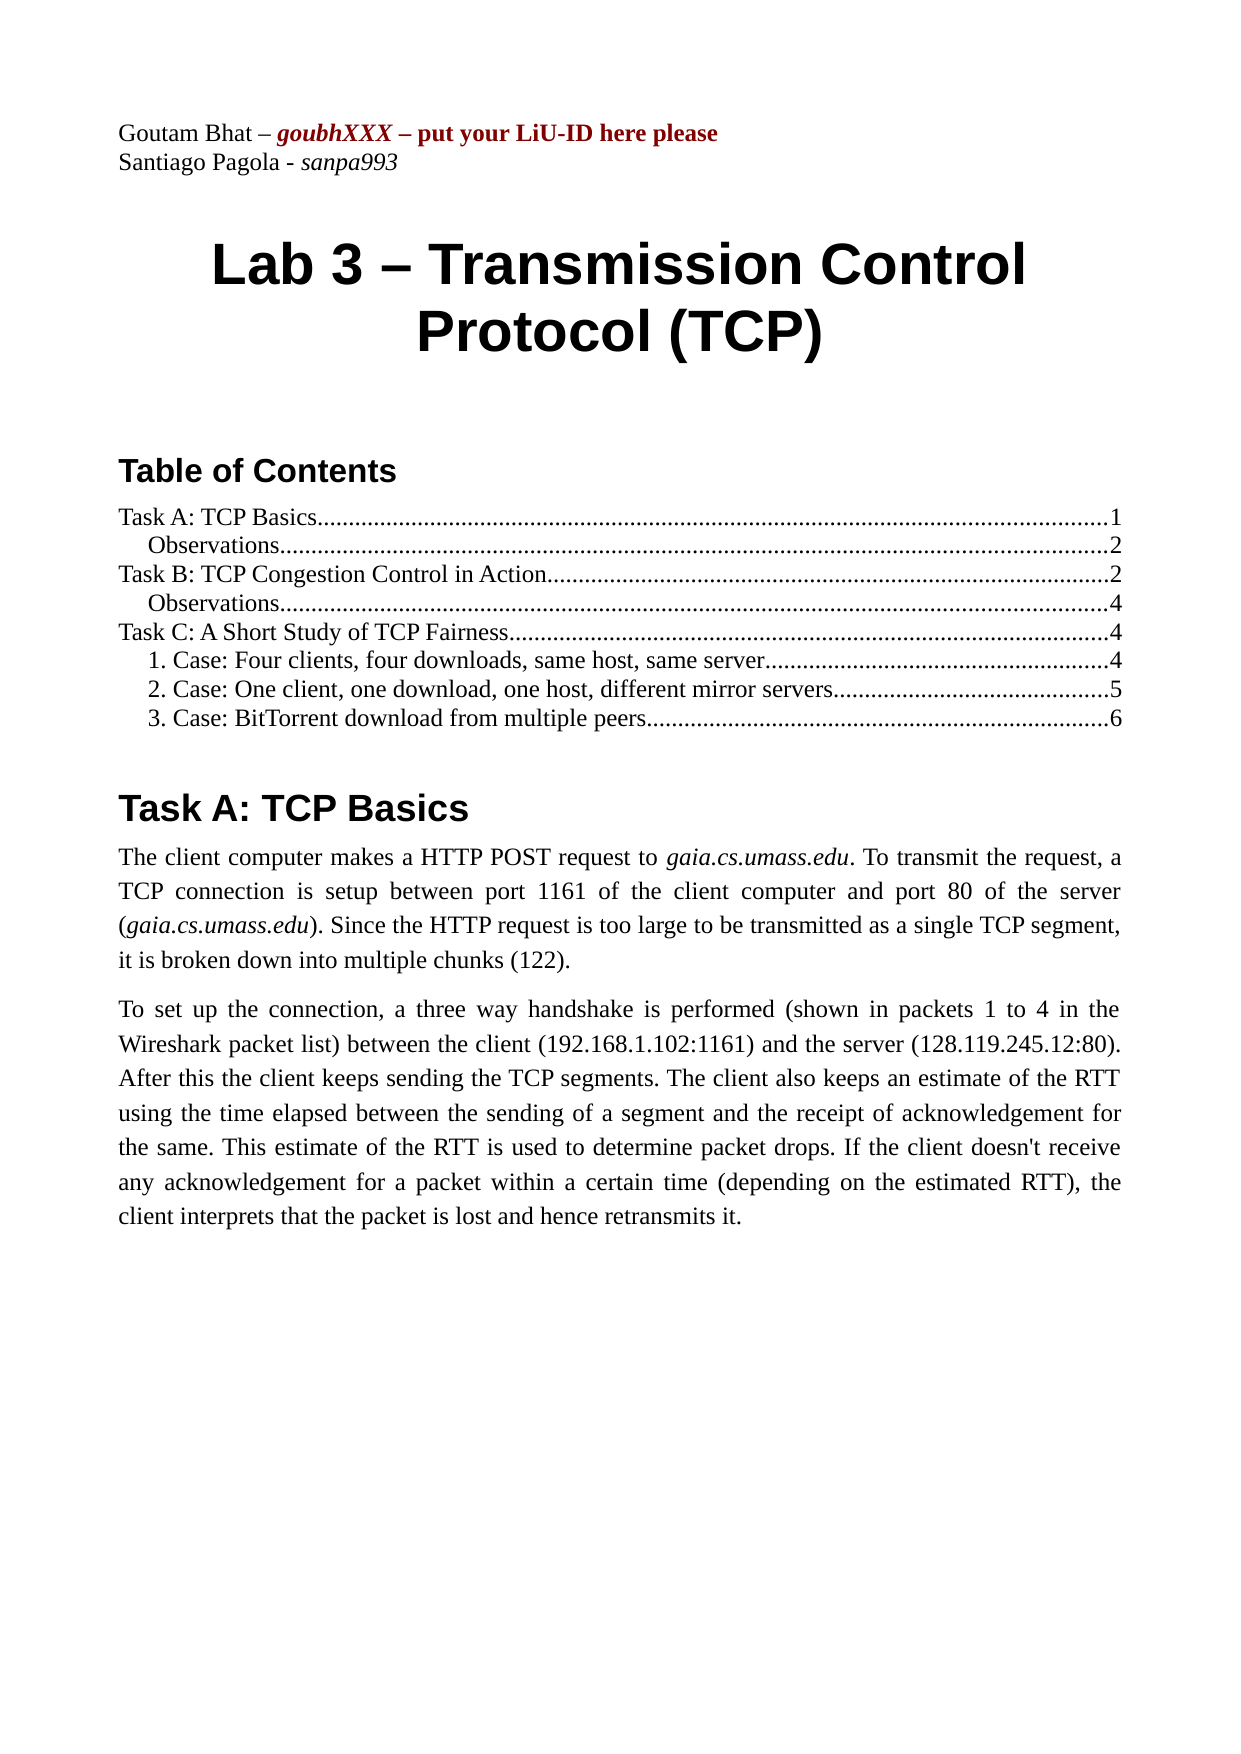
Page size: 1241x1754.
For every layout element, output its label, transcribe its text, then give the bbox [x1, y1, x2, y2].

subtitle Table of Contents [118, 451, 1122, 489]
text Observations 4 [148, 588, 1122, 617]
text To set up the connection, a three way handshake is performed (shown in packets 1 to 4 in the Wireshark packet list) between the client (192.168.1.102:1161) and the server (128.119.245.12:80). After this the client keeps sending the TCP segments. The client also keeps an estimate of the RTT using the time elapsed between the sending of a segment and the receipt of acknowledgement for the same. This estimate of the RTT is used to determine packet drops. If the client doesn't receive any acknowledgement for a packet within a certain time (depending on the estimated RTT), the client interprets that the packet is lost and hence retransmits it. [118, 994, 1122, 1230]
title Lab 3 – Transmission Control Protocol (TCP) [118, 230, 1122, 364]
text Task A: TCP Basics 1 [118, 502, 1122, 531]
subtitle Task A: TCP Basics [118, 786, 1122, 829]
text 3. Case: BitTorrent download from multiple peers 6 [148, 703, 1122, 732]
text Observations 2 [148, 531, 1122, 559]
text 2. Case: One client, one download, one host, different mirror servers 5 [148, 674, 1122, 703]
text Task B: TCP Congestion Control in Action 2 [118, 559, 1122, 588]
text Task C: A Short Study of TCP Fairness 4 [118, 617, 1122, 646]
text 1. Case: Four clients, four downloads, same host, same server 4 [148, 646, 1122, 674]
text The client computer makes a HTTP POST request to gaia.cs.umass.edu. To transmit the request, a TCP connection is setup between port 1161 of the client computer and port 80 of the server (gaia.cs.umass.edu). Since the HTTP request is too large to be transmitted as a single TCP segment, it is broken down into multiple chunks (122). [118, 842, 1122, 974]
